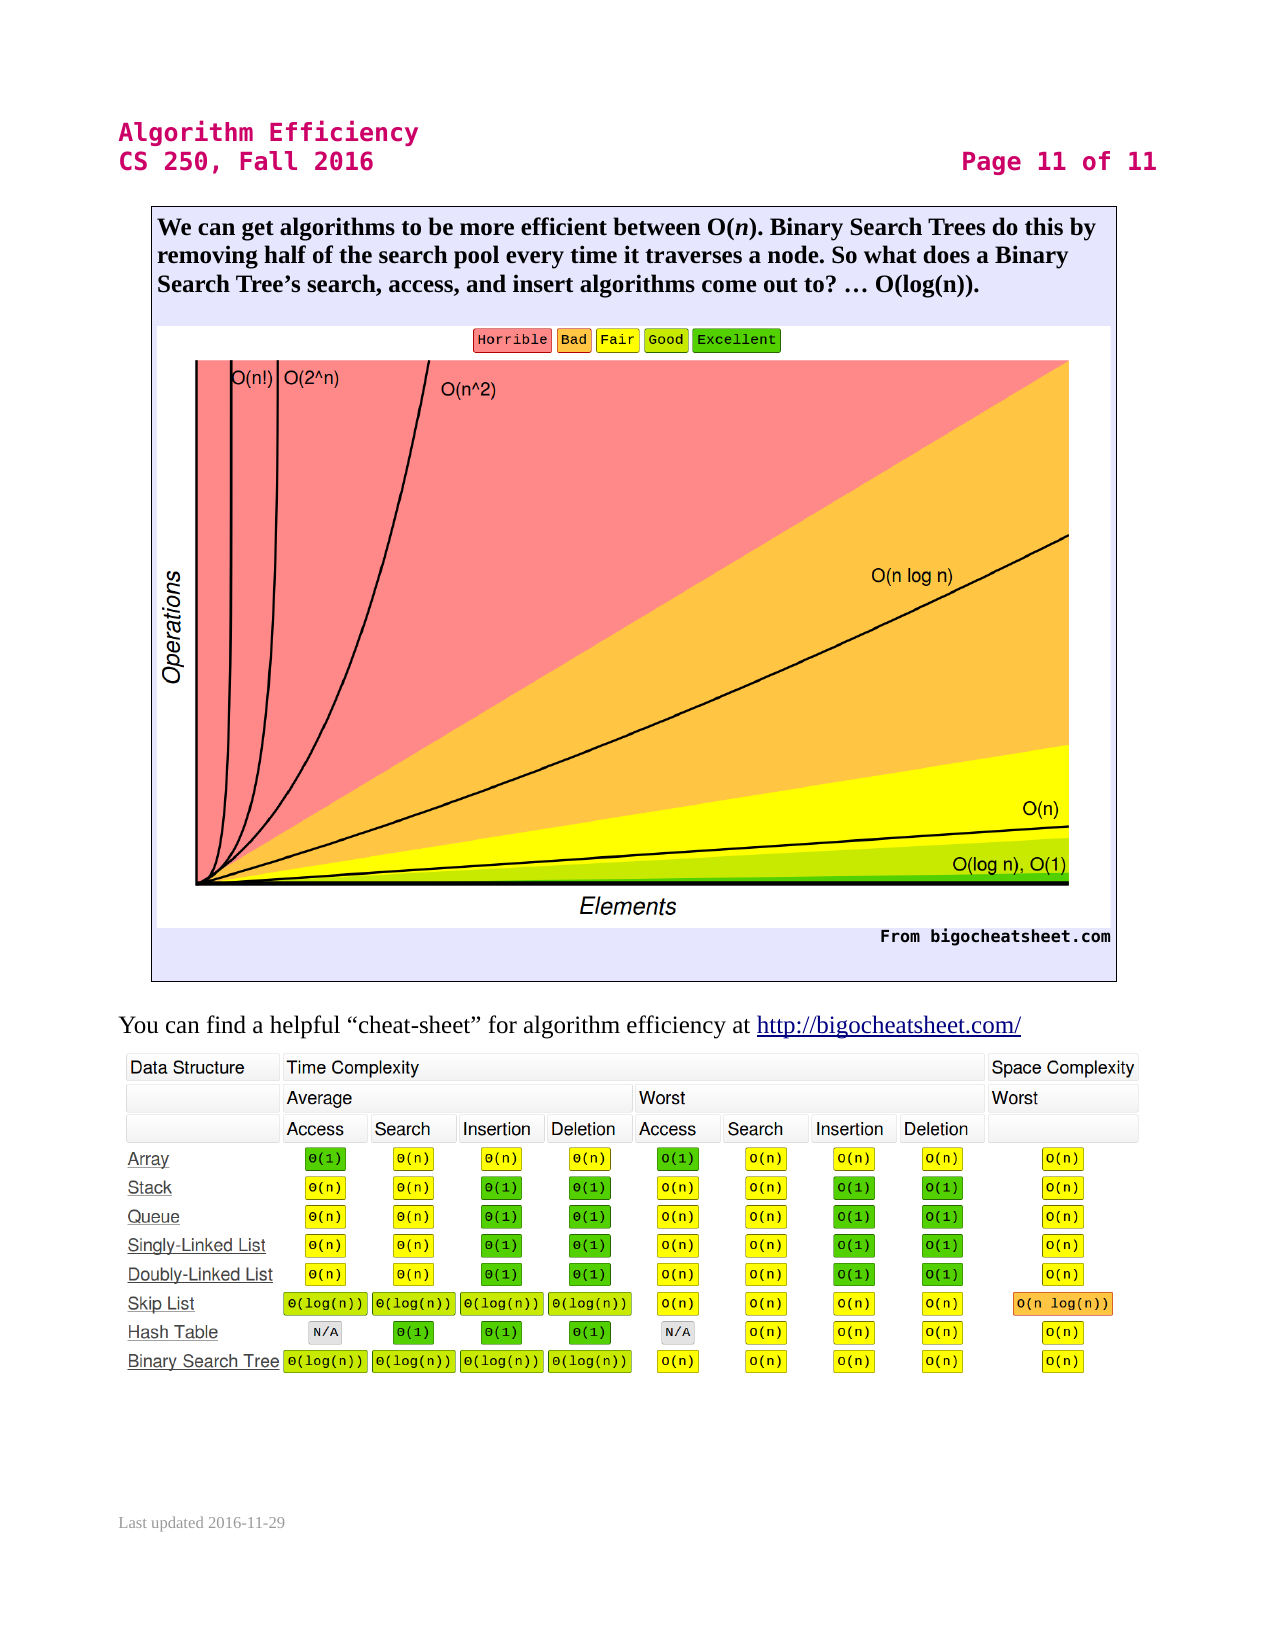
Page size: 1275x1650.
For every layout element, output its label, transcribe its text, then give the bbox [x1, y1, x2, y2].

picture [156, 326, 1111, 928]
table_header We can get algorithms to be more efficient between O(n). Binary Search Trees do this by removing half of the search pool every time it traverses a node. So what does a Binary Search Tree’s search, access, and insert algorithms come out to? … O(log(n)). From bigocheatsheet.com [152, 207, 1116, 981]
text You can find a helpful “cheat-sheet” for algorithm efficiency at http://bigocheatsheet.com/ [118, 1010, 1157, 1039]
picture [118, 1044, 1157, 1376]
